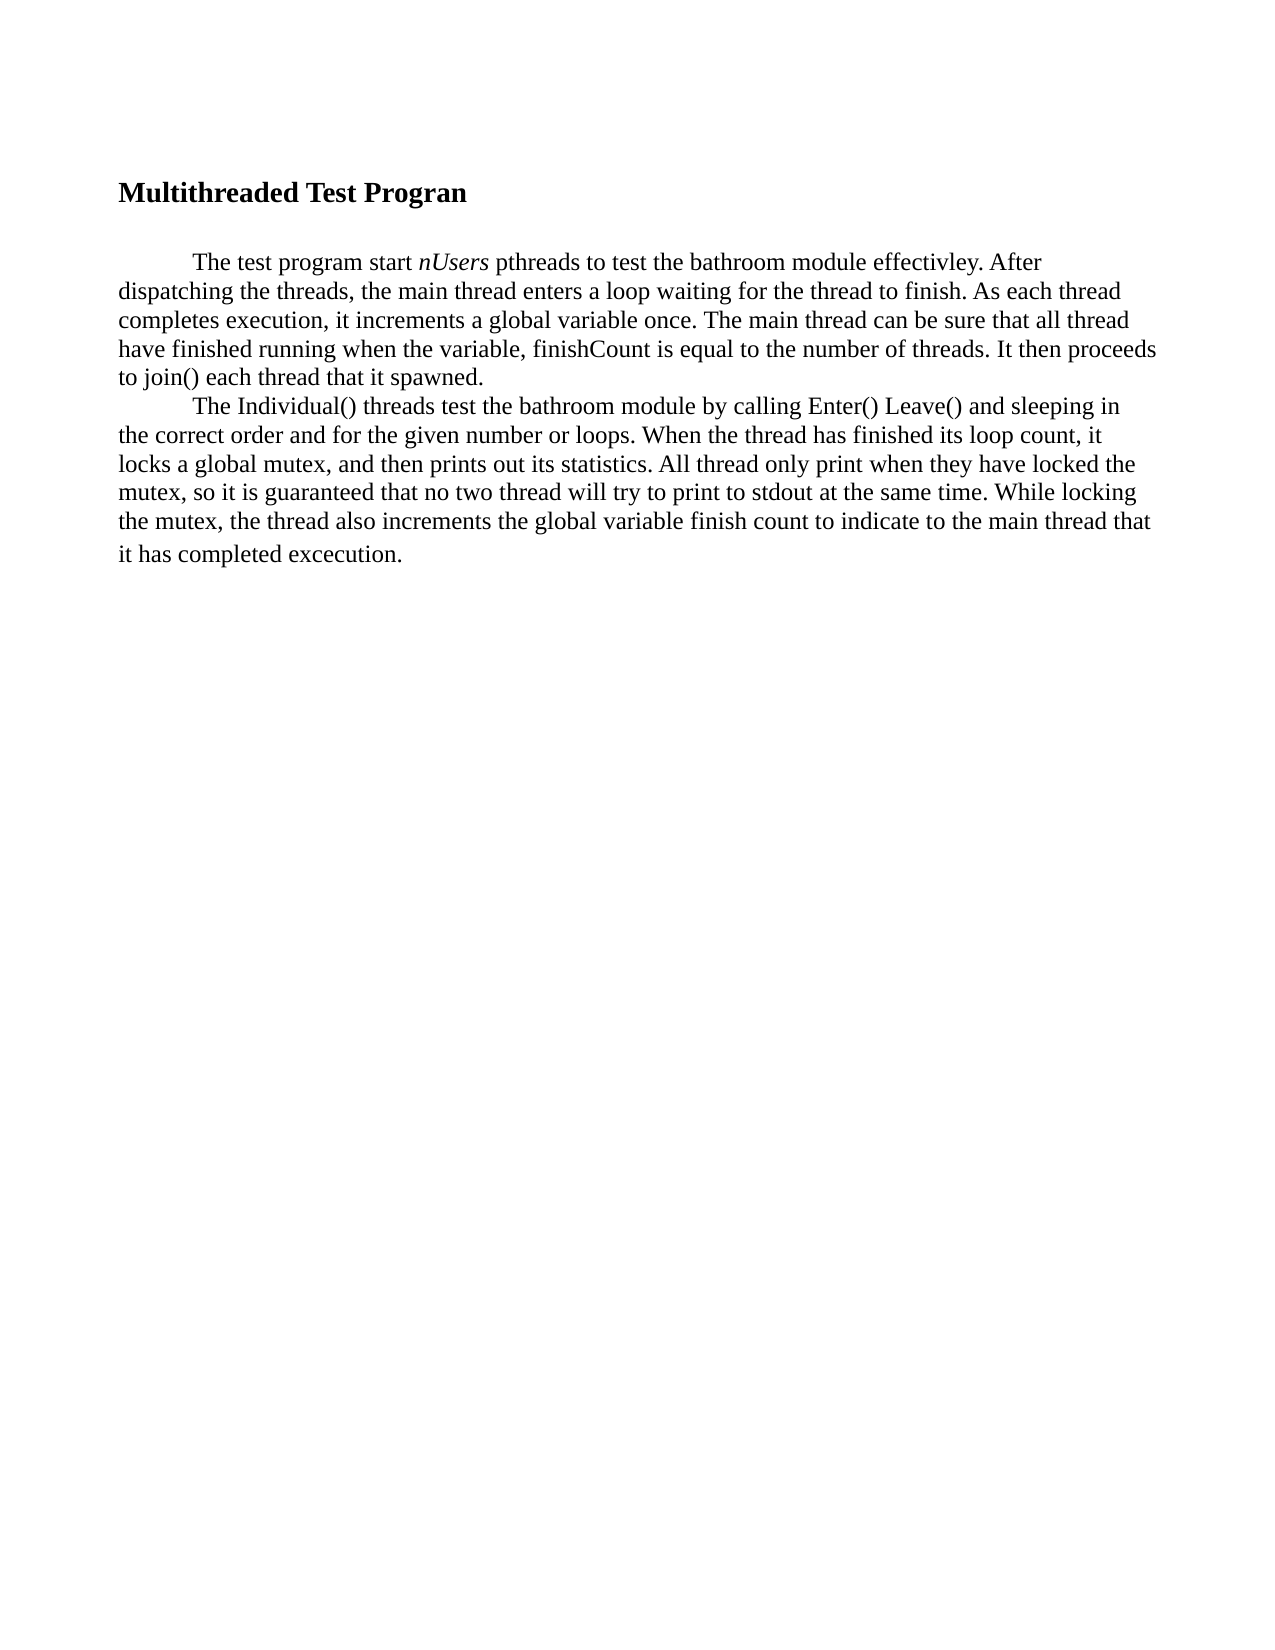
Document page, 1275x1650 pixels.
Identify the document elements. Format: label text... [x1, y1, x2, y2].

text Multithreaded Test Progran [118, 176, 1157, 209]
text The Individual() threads test the bathroom module by calling Enter() Leave() and sleeping in the correct order and for the given number or loops. When the thread has finished its loop count, it locks a global mutex, and then prints out its statistics. All thread only print when they have locked the mutex, so it is guaranteed that no two thread will try to print to stdout at the same time. While locking the mutex, the thread also increments the global variable finish count to indicate to the main thread that it has completed excecution. [118, 391, 1157, 568]
text The test program start nUsers pthreads to test the bathroom module effectivley. After dispatching the threads, the main thread enters a loop waiting for the thread to finish. As each thread completes execution, it increments a global variable once. The main thread can be sure that all thread have finished running when the variable, finishCount is equal to the number of threads. It then proceeds to join() each thread that it spawned. [118, 243, 1157, 391]
